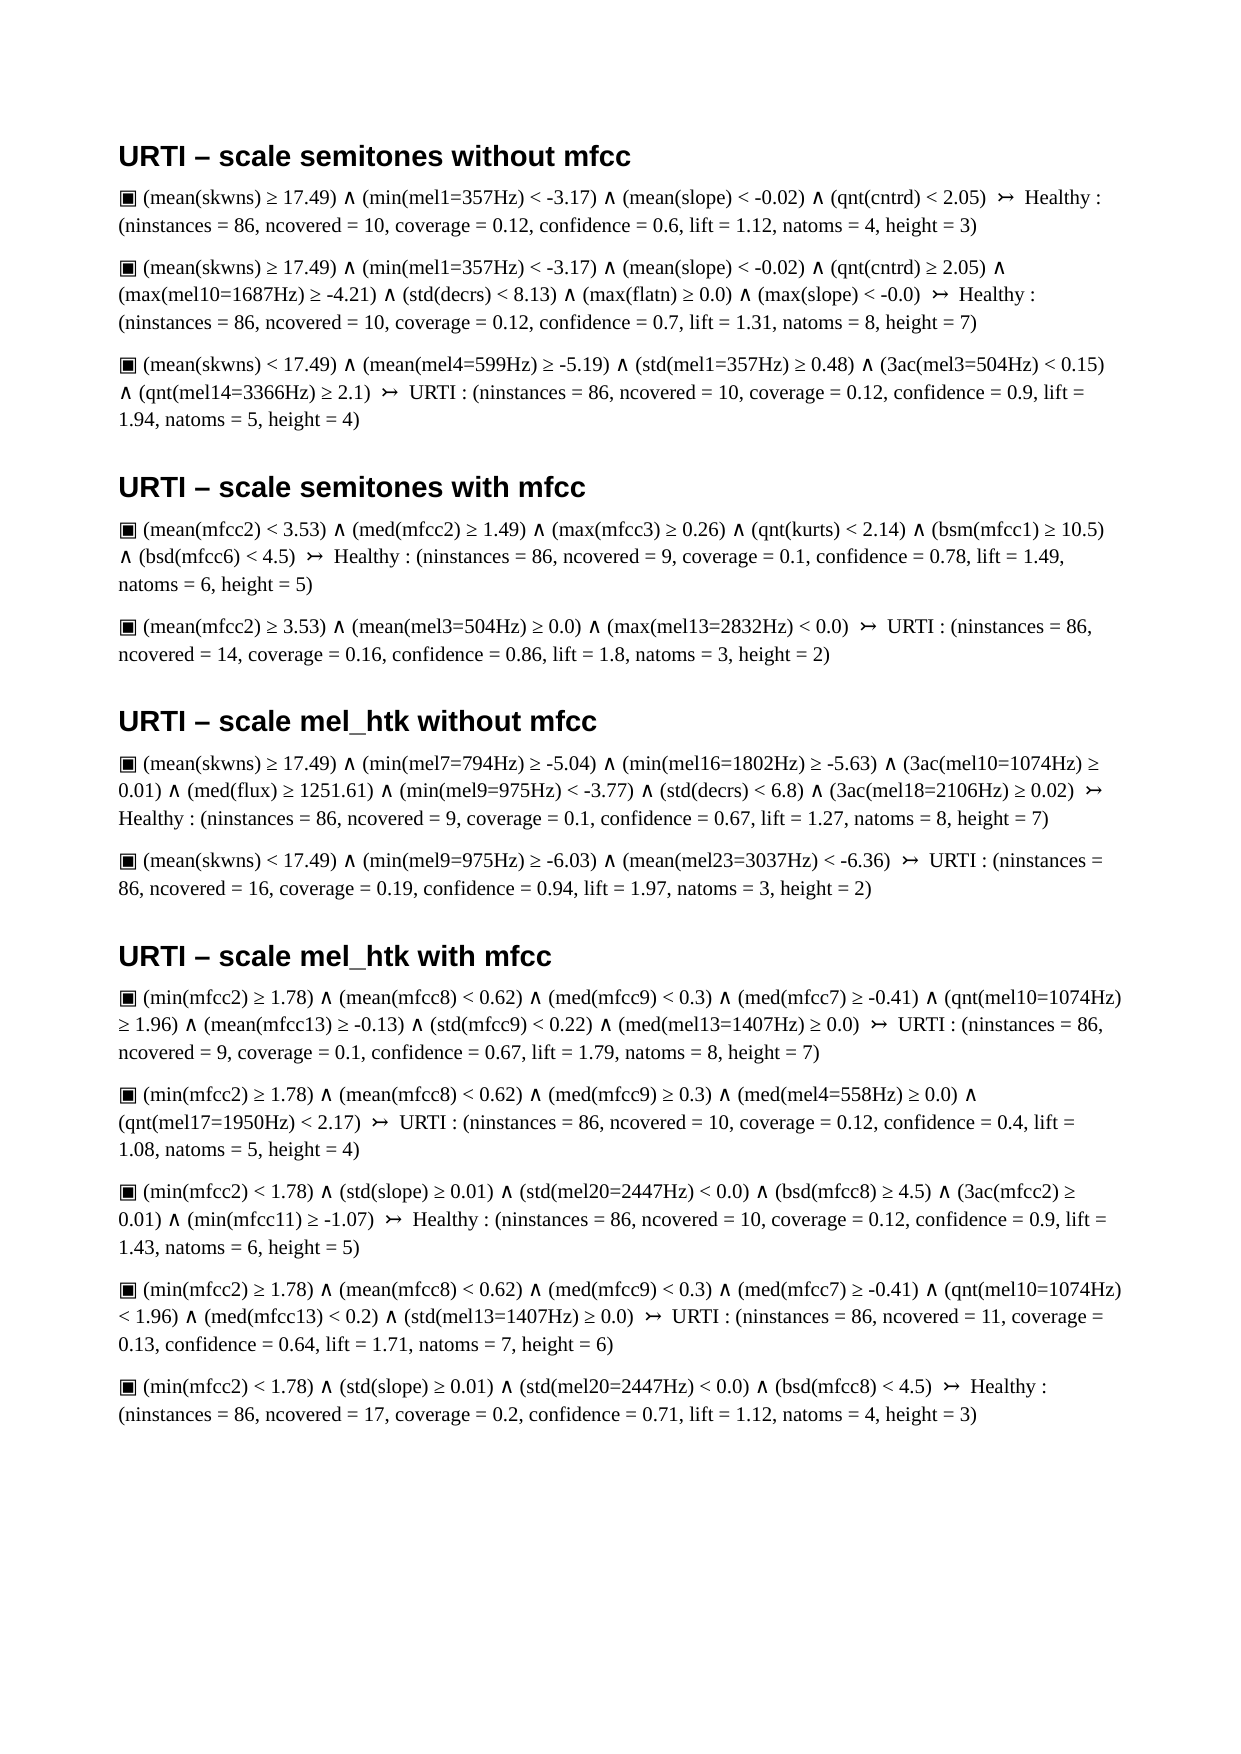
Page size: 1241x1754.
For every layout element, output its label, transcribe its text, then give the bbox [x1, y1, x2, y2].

text ▣ (mean(mfcc2) ≥ 3.53) ∧ (mean(mel3=504Hz) ≥ 0.0) ∧ (max(mel13=2832Hz) < 0.0) ↣ URTI : (ninstances = 86, ncovered = 14, coverage = 0.16, confidence = 0.86, lift = 1.8, natoms = 3, height = 2) [118, 614, 1122, 666]
text ▣ (mean(mfcc2) < 3.53) ∧ (med(mfcc2) ≥ 1.49) ∧ (max(mfcc3) ≥ 0.26) ∧ (qnt(kurts) < 2.14) ∧ (bsm(mfcc1) ≥ 10.5) ∧ (bsd(mfcc6) < 4.5) ↣ Healthy : (ninstances = 86, ncovered = 9, coverage = 0.1, confidence = 0.78, lift = 1.49, natoms = 6, height = 5) [118, 516, 1122, 596]
subtitle URTI – scale mel_htk without mfcc [118, 704, 1122, 738]
text ▣ (min(mfcc2) ≥ 1.78) ∧ (mean(mfcc8) < 0.62) ∧ (med(mfcc9) < 0.3) ∧ (med(mfcc7) ≥ -0.41) ∧ (qnt(mel10=1074Hz) < 1.96) ∧ (med(mfcc13) < 0.2) ∧ (std(mel13=1407Hz) ≥ 0.0) ↣ URTI : (ninstances = 86, ncovered = 11, coverage = 0.13, confidence = 0.64, lift = 1.71, natoms = 7, height = 6) [118, 1277, 1122, 1356]
text ▣ (mean(skwns) ≥ 17.49) ∧ (min(mel1=357Hz) < -3.17) ∧ (mean(slope) < -0.02) ∧ (qnt(cntrd) < 2.05) ↣ Healthy : (ninstances = 86, ncovered = 10, coverage = 0.12, confidence = 0.6, lift = 1.12, natoms = 4, height = 3) [118, 185, 1122, 237]
text ▣ (min(mfcc2) < 1.78) ∧ (std(slope) ≥ 0.01) ∧ (std(mel20=2447Hz) < 0.0) ∧ (bsd(mfcc8) < 4.5) ↣ Healthy : (ninstances = 86, ncovered = 17, coverage = 0.2, confidence = 0.71, lift = 1.12, natoms = 4, height = 3) [118, 1374, 1122, 1426]
text ▣ (min(mfcc2) ≥ 1.78) ∧ (mean(mfcc8) < 0.62) ∧ (med(mfcc9) ≥ 0.3) ∧ (med(mel4=558Hz) ≥ 0.0) ∧ (qnt(mel17=1950Hz) < 2.17) ↣ URTI : (ninstances = 86, ncovered = 10, coverage = 0.12, confidence = 0.4, lift = 1.08, natoms = 5, height = 4) [118, 1082, 1122, 1161]
text ▣ (mean(skwns) ≥ 17.49) ∧ (min(mel7=794Hz) ≥ -5.04) ∧ (min(mel16=1802Hz) ≥ -5.63) ∧ (3ac(mel10=1074Hz) ≥ 0.01) ∧ (med(flux) ≥ 1251.61) ∧ (min(mel9=975Hz) < -3.77) ∧ (std(decrs) < 6.8) ∧ (3ac(mel18=2106Hz) ≥ 0.02) ↣ Healthy : (ninstances = 86, ncovered = 9, coverage = 0.1, confidence = 0.67, lift = 1.27, natoms = 8, height = 7) [118, 751, 1122, 830]
text ▣ (min(mfcc2) < 1.78) ∧ (std(slope) ≥ 0.01) ∧ (std(mel20=2447Hz) < 0.0) ∧ (bsd(mfcc8) ≥ 4.5) ∧ (3ac(mfcc2) ≥ 0.01) ∧ (min(mfcc11) ≥ -1.07) ↣ Healthy : (ninstances = 86, ncovered = 10, coverage = 0.12, confidence = 0.9, lift = 1.43, natoms = 6, height = 5) [118, 1179, 1122, 1259]
text ▣ (mean(skwns) ≥ 17.49) ∧ (min(mel1=357Hz) < -3.17) ∧ (mean(slope) < -0.02) ∧ (qnt(cntrd) ≥ 2.05) ∧ (max(mel10=1687Hz) ≥ -4.21) ∧ (std(decrs) < 8.13) ∧ (max(flatn) ≥ 0.0) ∧ (max(slope) < -0.0) ↣ Healthy : (ninstances = 86, ncovered = 10, coverage = 0.12, confidence = 0.7, lift = 1.31, natoms = 8, height = 7) [118, 255, 1122, 334]
text ▣ (mean(skwns) < 17.49) ∧ (min(mel9=975Hz) ≥ -6.03) ∧ (mean(mel23=3037Hz) < -6.36) ↣ URTI : (ninstances = 86, ncovered = 16, coverage = 0.19, confidence = 0.94, lift = 1.97, natoms = 3, height = 2) [118, 848, 1122, 899]
subtitle URTI – scale mel_htk with mfcc [118, 938, 1122, 972]
text ▣ (mean(skwns) < 17.49) ∧ (mean(mel4=599Hz) ≥ -5.19) ∧ (std(mel1=357Hz) ≥ 0.48) ∧ (3ac(mel3=504Hz) < 0.15) ∧ (qnt(mel14=3366Hz) ≥ 2.1) ↣ URTI : (ninstances = 86, ncovered = 10, coverage = 0.12, confidence = 0.9, lift = 1.94, natoms = 5, height = 4) [118, 352, 1122, 431]
subtitle URTI – scale semitones with mfcc [118, 470, 1122, 504]
text ▣ (min(mfcc2) ≥ 1.78) ∧ (mean(mfcc8) < 0.62) ∧ (med(mfcc9) < 0.3) ∧ (med(mfcc7) ≥ -0.41) ∧ (qnt(mel10=1074Hz) ≥ 1.96) ∧ (mean(mfcc13) ≥ -0.13) ∧ (std(mfcc9) < 0.22) ∧ (med(mel13=1407Hz) ≥ 0.0) ↣ URTI : (ninstances = 86, ncovered = 9, coverage = 0.1, confidence = 0.67, lift = 1.79, natoms = 8, height = 7) [118, 984, 1122, 1064]
subtitle URTI – scale semitones without mfcc [118, 139, 1122, 172]
